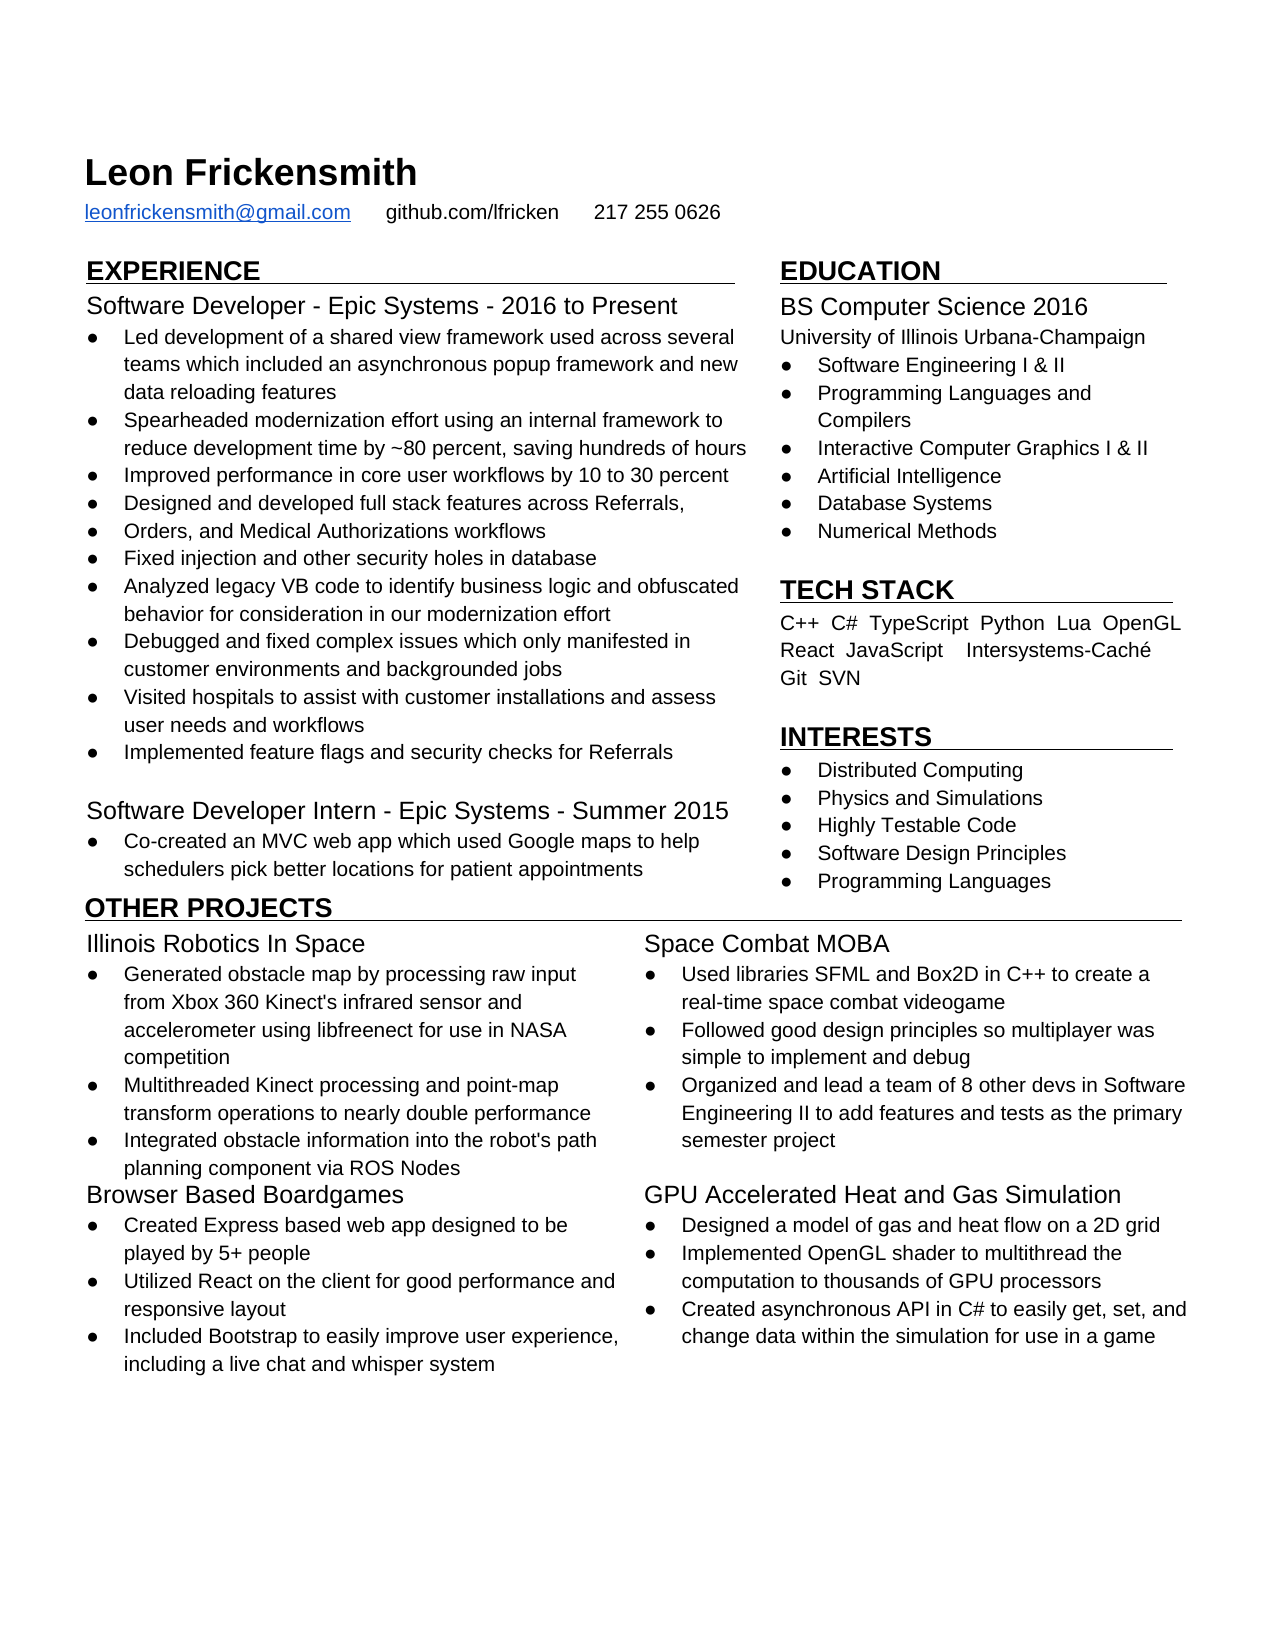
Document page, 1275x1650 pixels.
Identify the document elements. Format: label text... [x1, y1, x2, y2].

table_cell GPU Accelerated Heat and Gas Simulation Designed a model of gas and heat flow on a 2D grid Implemented OpenGL shader to multithread the computation to thousands of GPU processors Created asynchronous API in C# to easily get, set, and change data within the simulation for use in a game [633, 1180, 1200, 1376]
text OTHER PROJECTS [84, 892, 1200, 924]
table_header Space Combat MOBA Used libraries SFML and Box2D in C++ to create a real-time space combat videogame Followed good design principles so multiplayer was simple to implement and debug Organized and lead a team of 8 other devs in Software Engineering II to add features and tests as the primary semester project [633, 929, 1200, 1180]
table_header EXPERIENCE Software Developer - Epic Systems - 2016 to Present Led development of a shared view framework used across several teams which included an asynchronous popup framework and new data reloading features Spearheaded modernization effort using an internal framework to reduce development time by ~80 percent, saving hundreds of hours Improved performance in core user workflows by 10 to 30 percent Designed and developed full stack features across Referrals, Orders, and Medical Authorizations workflows Fixed injection and other security holes in database Analyzed legacy VB code to identify business logic and obfuscated behavior for consideration in our modernization effort Debugged and fixed complex issues which only manifested in customer environments and backgrounded jobs Visited hospitals to assist with customer installations and assess user needs and workflows Implemented feature flags and security checks for Referrals Software Developer Intern - Epic Systems - Summer 2015 Co-created an MVC web app which used Google maps to help schedulers pick better locations for patient appointments [75, 255, 769, 892]
text Leon Frickensmith [84, 150, 1200, 193]
text leonfrickensmith@gmail.com github.com/lfricken 217 255 0626 [84, 200, 1200, 224]
